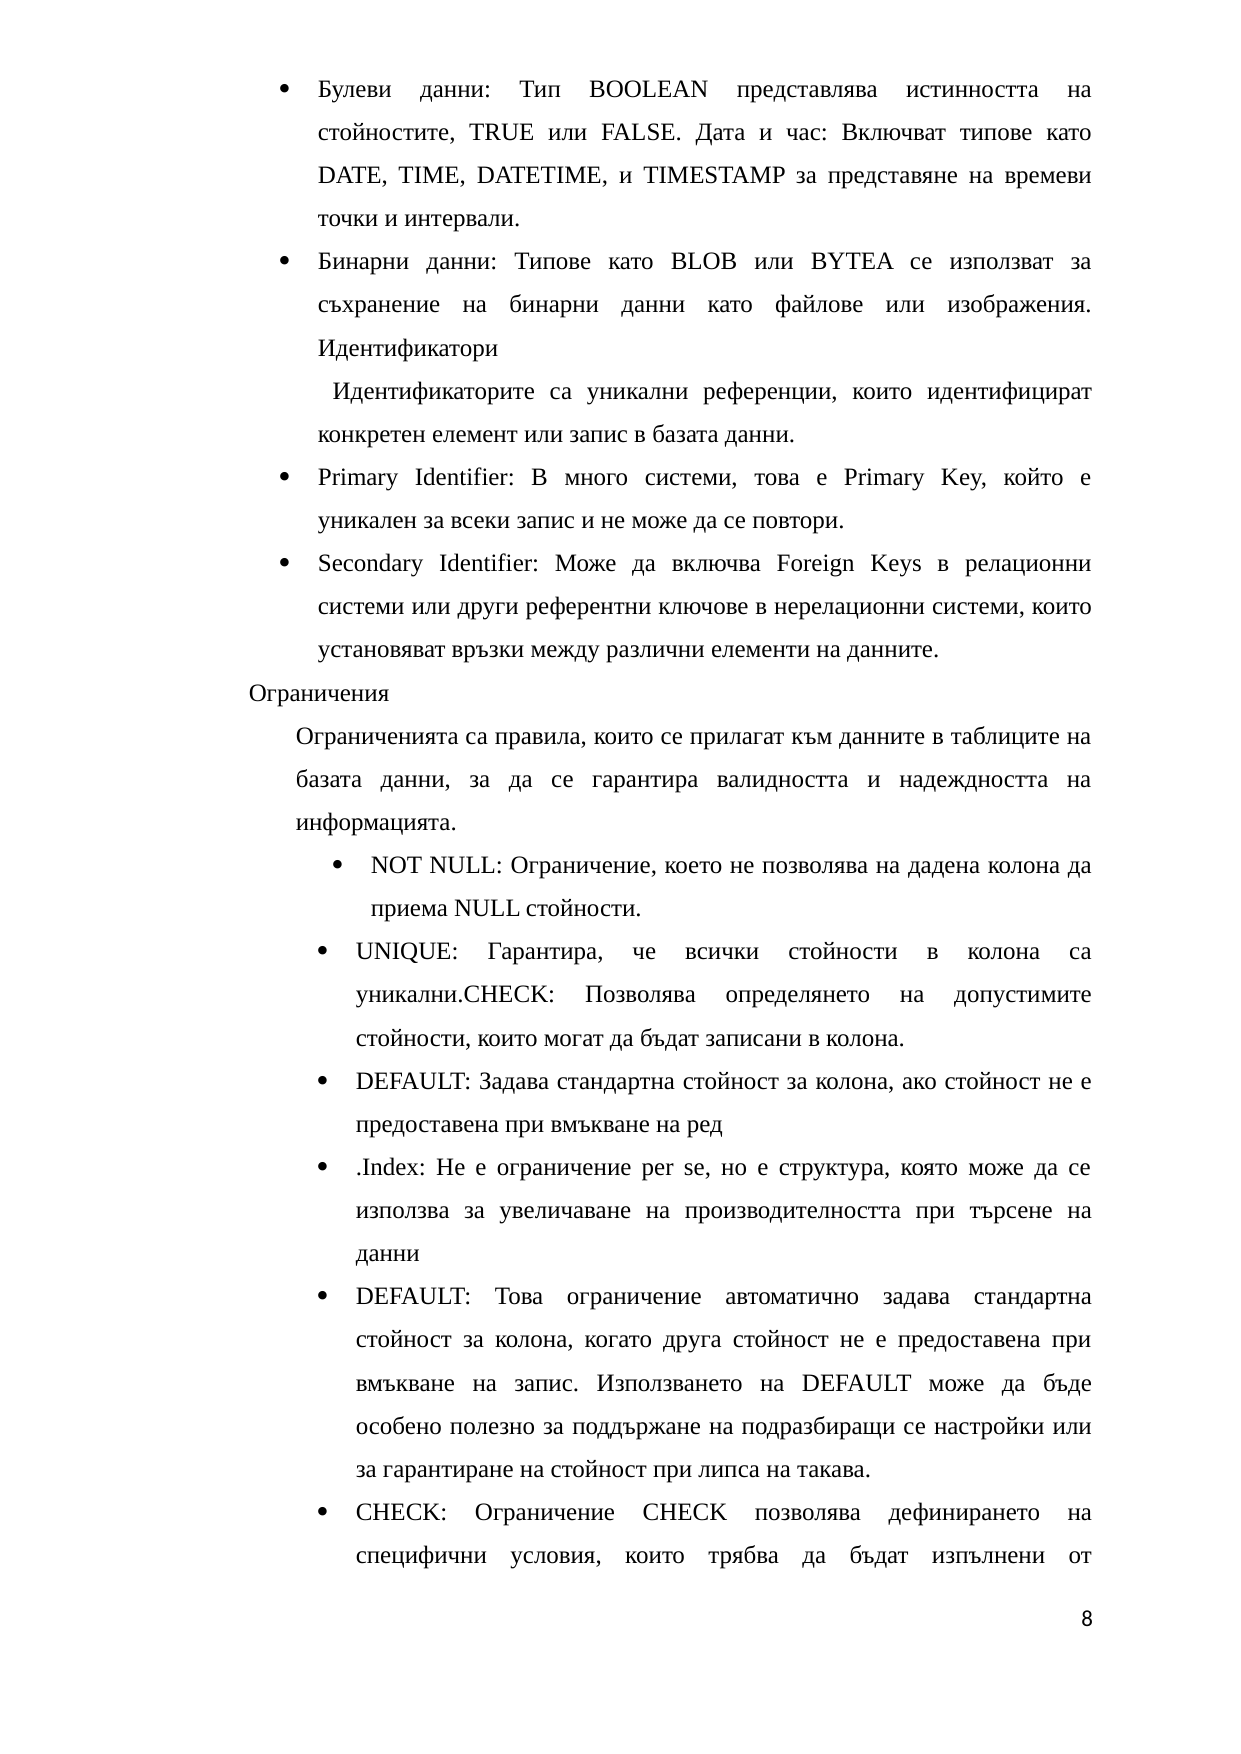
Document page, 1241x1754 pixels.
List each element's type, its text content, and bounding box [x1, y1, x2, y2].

list DEFAULT: Задава стандартна стойност за колона, ако стойност не е предоставена при вмъкване на ред [318, 1066, 1092, 1138]
list Булеви данни: Тип BOOLEAN представлява истинността на стойностите, TRUE или FALSE. Дата и час: Включват типове като DATE, TIME, DATETIME, и TIMESTAMP за представяне на времеви точки и интервали. [280, 74, 1092, 232]
list CHECK: Ограничение CHECK позволява дефинирането на специфични условия, които трябва да бъдат изпълнени от [318, 1497, 1092, 1569]
list NOT NULL: Ограничение, което не позволява на дадена колона да приема NULL стойности. [333, 850, 1092, 922]
text Идентификаторите са уникални референции, които идентифицират конкретен елемент или запис в базата данни. [318, 376, 1092, 448]
list Secondary Identifier: Може да включва Foreign Keys в релационни системи или други референтни ключове в нерелационни системи, които установяват връзки между различни елементи на данните. [280, 548, 1092, 663]
list Бинарни данни: Типове като BLOB или BYTEA се използват за съхранение на бинарни данни като файлове или изображения. Идентификатори [280, 246, 1092, 361]
list UNIQUE: Гарантира, че всички стойности в колона са уникални.CHECK: Позволява определянето на допустимите стойности, които могат да бъдат записани в колона. [318, 936, 1092, 1051]
list Primary Identifier: В много системи, това е Primary Key, който е уникален за всеки запис и не може да се повтори. [280, 462, 1092, 534]
text Ограниченията са правила, които се прилагат към данните в таблиците на базата данни, за да се гарантира валидността и надеждността на информацията. [296, 721, 1092, 836]
list DEFAULT: Това ограничение автоматично задава стандартна стойност за колона, когато друга стойност не е предоставена при вмъкване на запис. Използването на DEFAULT може да бъде особено полезно за поддържане на подразбиращи се настройки или за гарантиране на стойност при липса на такава. [318, 1281, 1092, 1483]
text Ограничения [242, 678, 1092, 706]
list .Index: Не е ограничение per se, но е структура, която може да се използва за увеличаване на производителността при търсене на данни [318, 1152, 1092, 1267]
